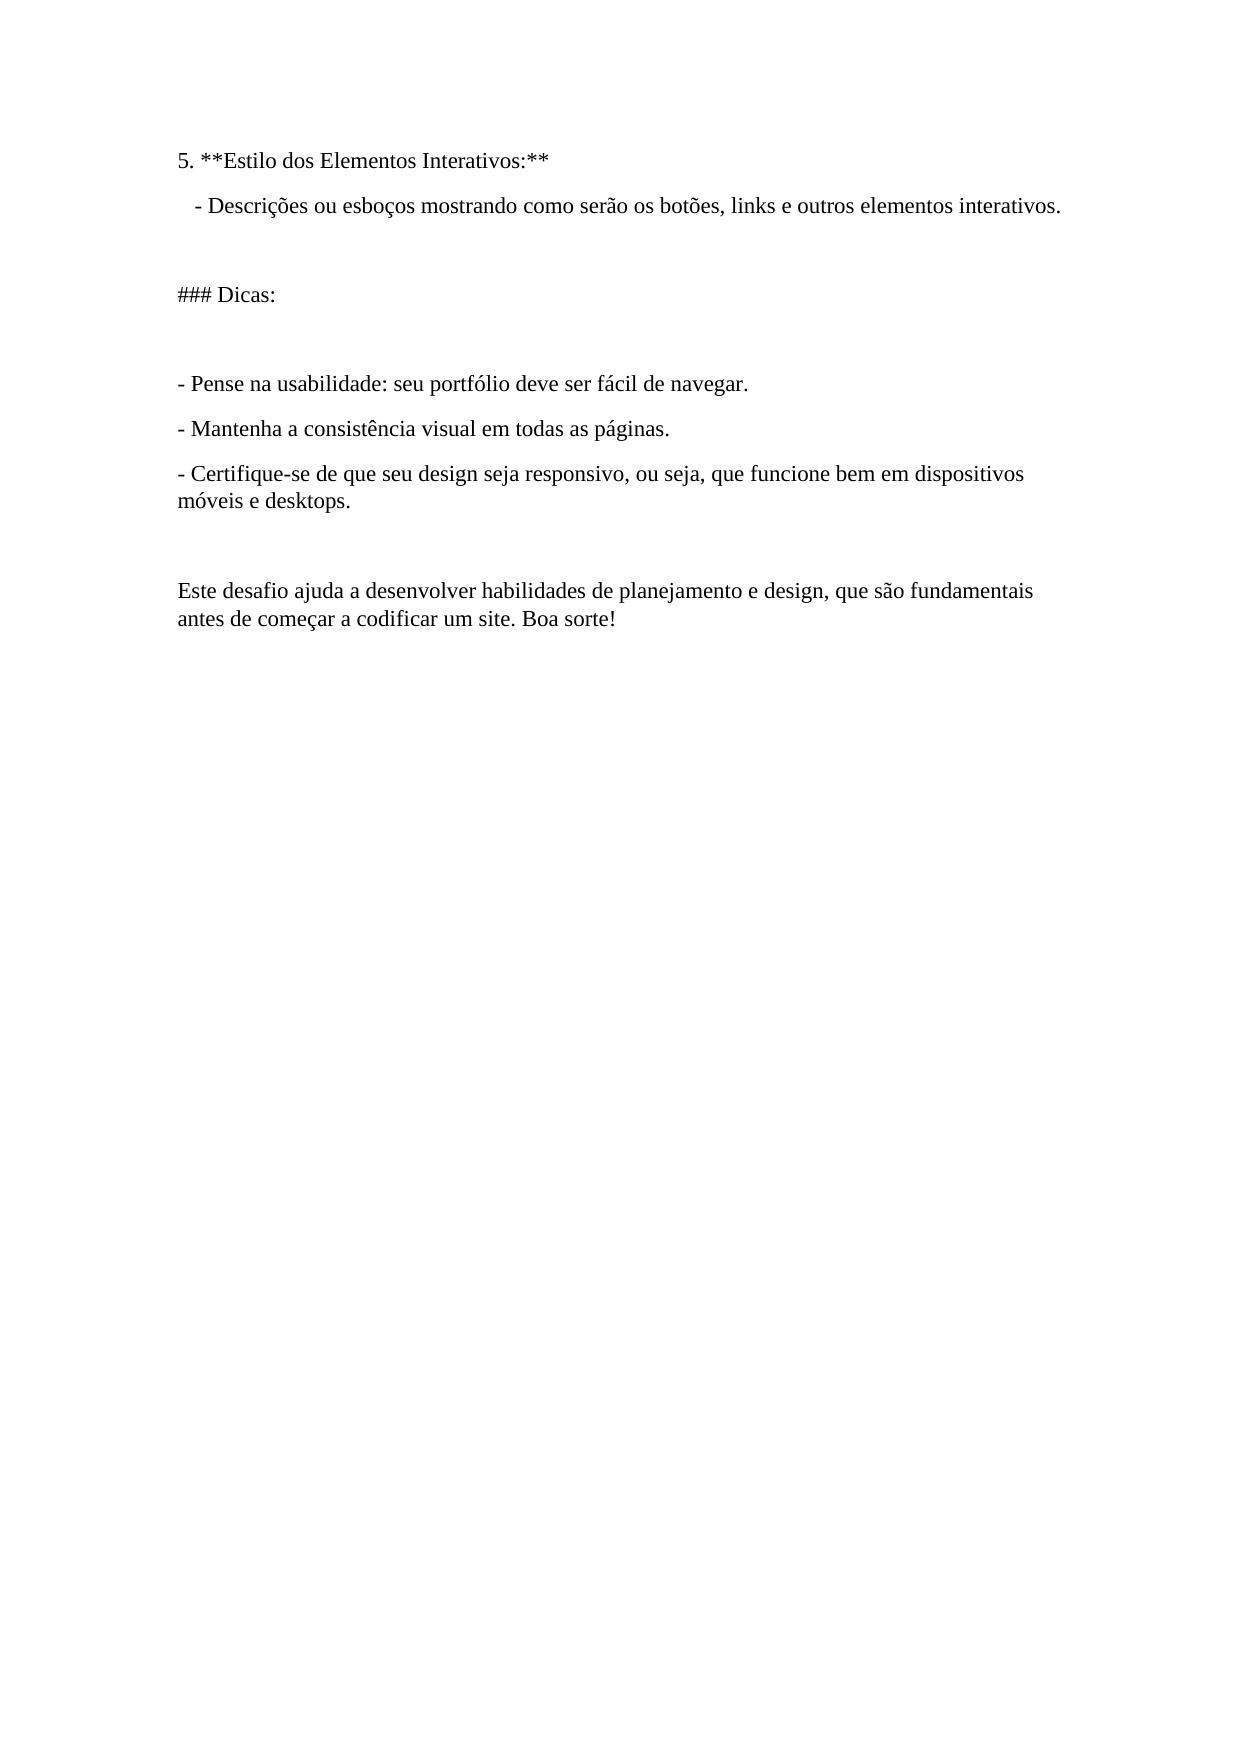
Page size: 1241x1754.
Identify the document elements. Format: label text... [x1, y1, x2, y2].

text - Descrições ou esboços mostrando como serão os botões, links e outros elementos interativos. [177, 192, 1063, 218]
text 5. **Estilo dos Elementos Interativos:** [177, 148, 1063, 174]
text - Certifique-se de que seu design seja responsivo, ou seja, que funcione bem em dispositivos móveis e desktops. [177, 460, 1063, 514]
text - Mantenha a consistência visual em todas as páginas. [177, 415, 1063, 441]
text - Pense na usabilidade: seu portfólio deve ser fácil de navegar. [177, 371, 1063, 397]
text ### Dicas: [177, 281, 1063, 308]
text Este desafio ajuda a desenvolver habilidades de planejamento e design, que são fundamentais antes de começar a codificar um site. Boa sorte! [177, 577, 1063, 631]
